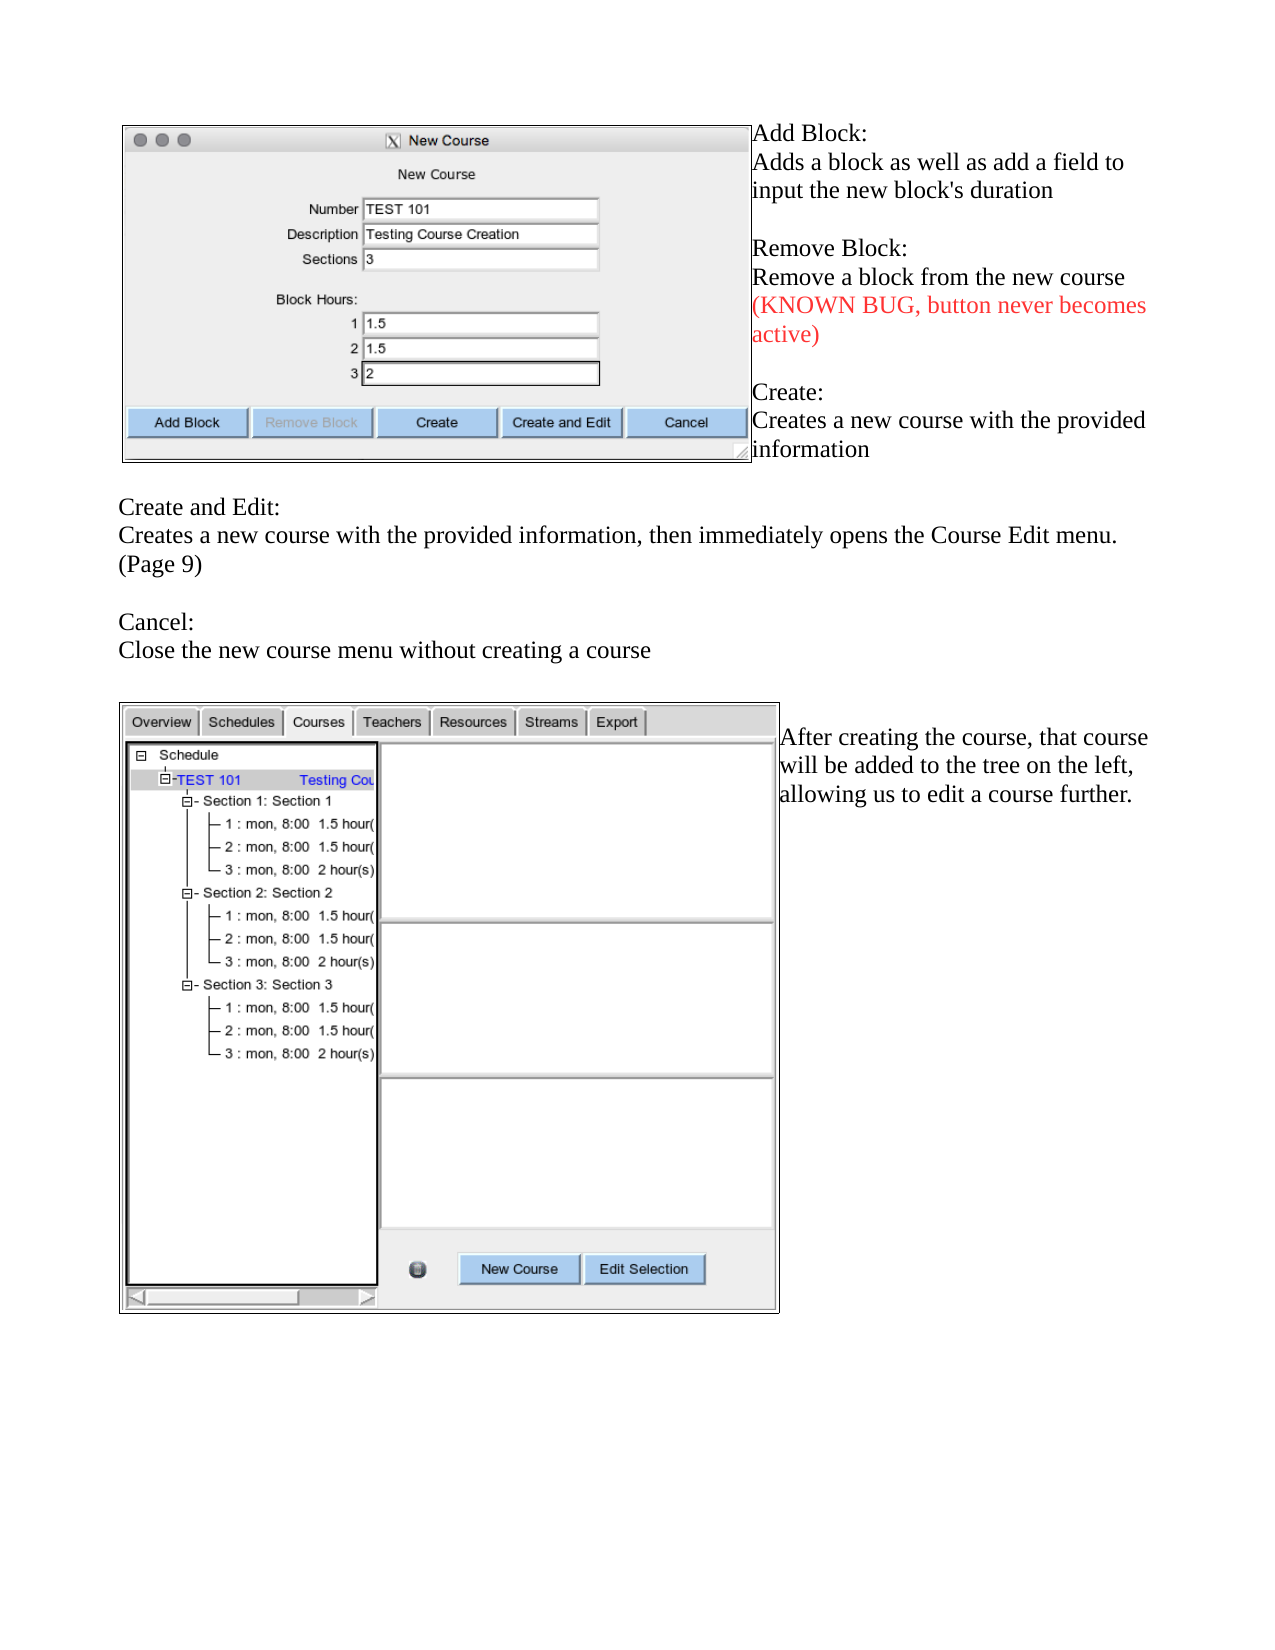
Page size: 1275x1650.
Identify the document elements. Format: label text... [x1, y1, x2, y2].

text Creates a new course with the provided information [752, 406, 1157, 463]
text Remove Block: [752, 233, 1157, 262]
picture [121, 705, 777, 1310]
text Close the new course menu without creating a course [118, 636, 1157, 664]
text Cancel: [118, 607, 1157, 636]
text (KNOWN BUG, button never becomes active) [752, 291, 1157, 348]
text After creating the course, that course will be added to the tree on the left, allowing us to edit a course further. [780, 722, 1157, 808]
text Add Block: [118, 118, 1157, 147]
text Creates a new course with the provided information, then immediately opens the Course Edit menu. (Page 9) [118, 521, 1157, 578]
picture [124, 127, 749, 460]
text Remove a block from the new course [752, 262, 1157, 291]
text Create and Edit: [118, 492, 1157, 521]
text Adds a block as well as add a field to input the new block's duration [752, 147, 1157, 204]
text Create: [752, 377, 1157, 406]
